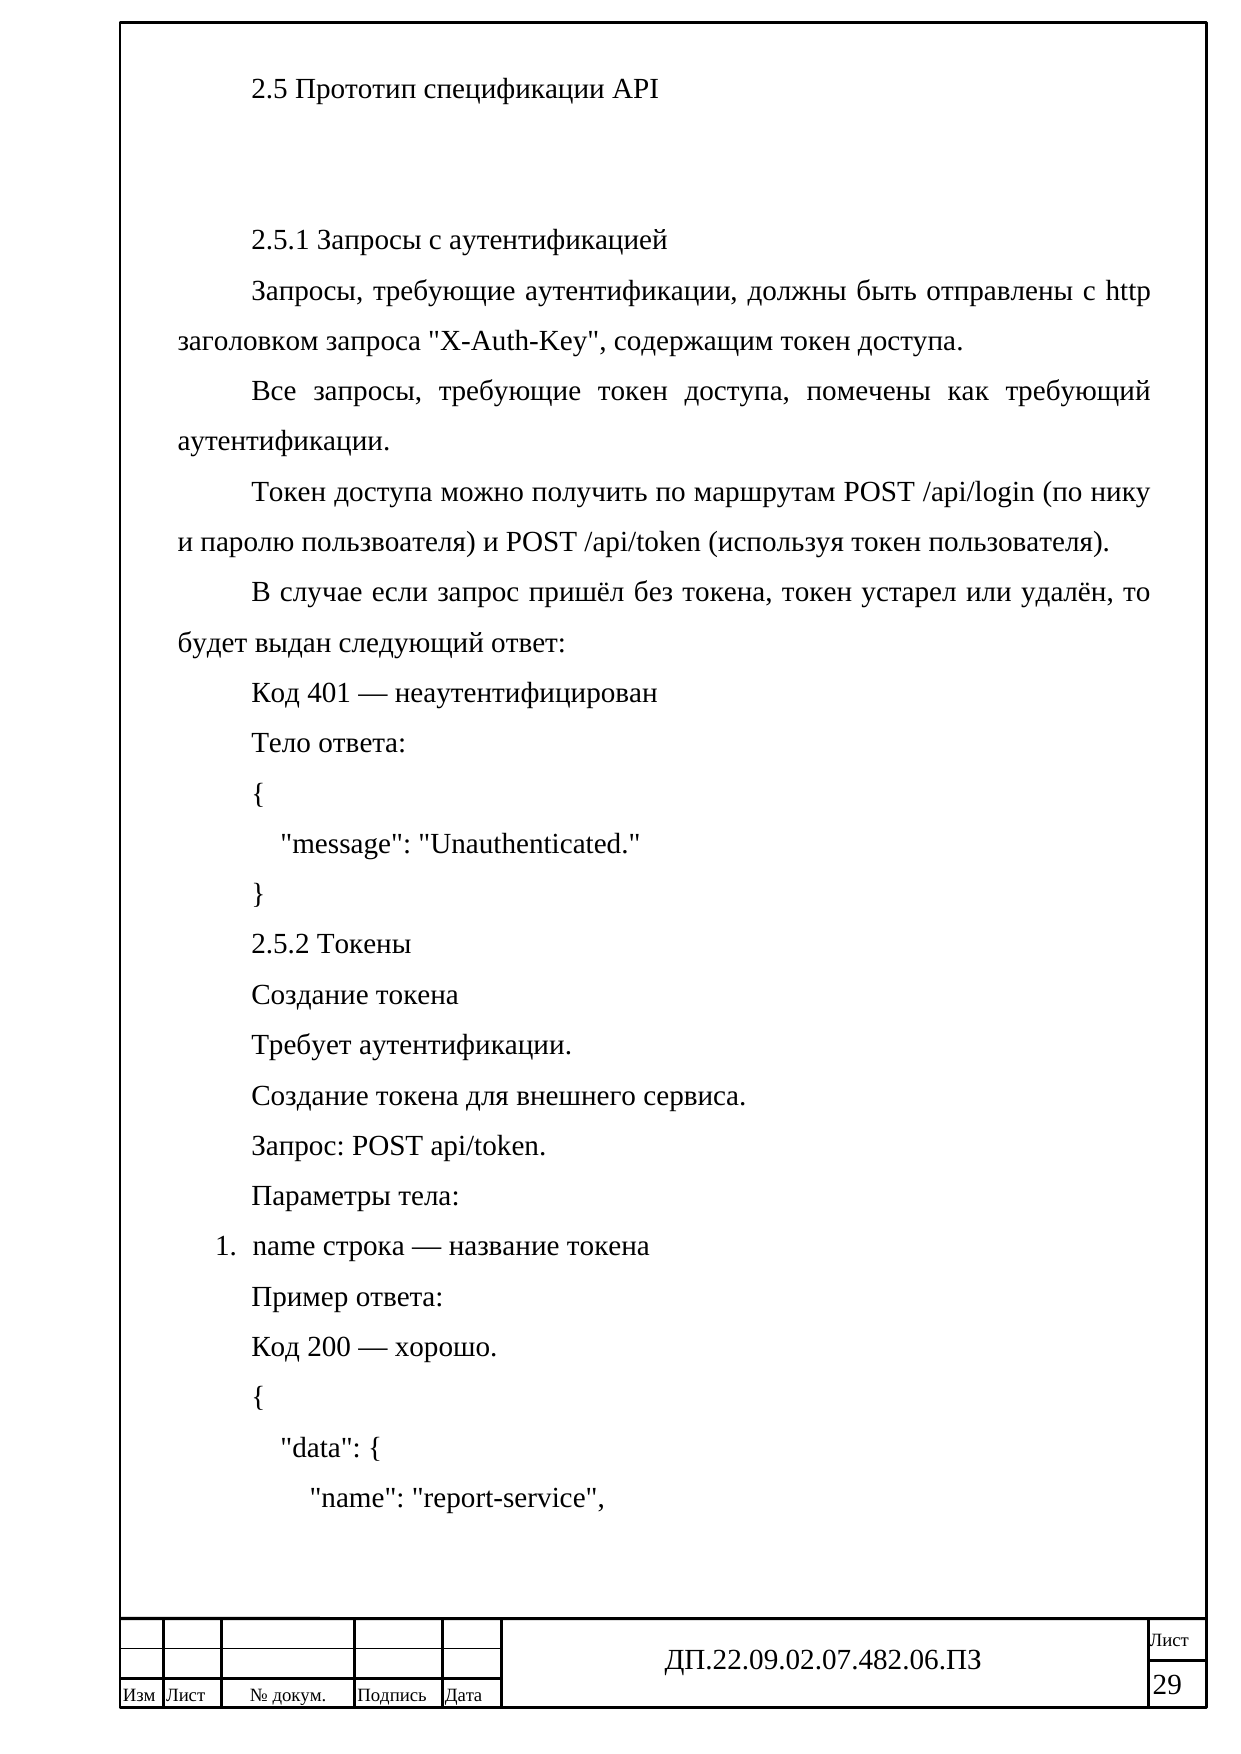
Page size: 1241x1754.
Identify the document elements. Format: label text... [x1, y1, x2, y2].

text Код 200 — хорошо. [177, 1329, 1152, 1363]
text Токен доступа можно получить по маршрутам POST /api/login (по нику и паролю пользвоателя) и POST /api/token (используя токен пользователя). [177, 474, 1152, 558]
list name строка — название токена [215, 1228, 1152, 1262]
text Создание токена для внешнего сервиса. [177, 1078, 1152, 1111]
text Тело ответа: [177, 725, 1152, 759]
text "data": { [177, 1430, 1152, 1463]
subtitle Запросы с аутентификацией [251, 222, 1152, 256]
text Код 401 — неаутентифицирован [177, 675, 1152, 709]
text В случае если запрос пришёл без токена, токен устарел или удалён, то будет выдан следующий ответ: [177, 574, 1152, 658]
text Запросы, требующие аутентификации, должны быть отправлены с http заголовком запроса "X-Auth-Key", содержащим токен доступа. [177, 273, 1152, 356]
text } [177, 876, 1152, 910]
text Требует аутентификации. [177, 1027, 1152, 1061]
text "name": "report-service", [177, 1480, 1152, 1514]
subtitle Прототип спецификации API [251, 71, 1152, 105]
text Все запросы, требующие токен доступа, помечены как требующий аутентификации. [177, 373, 1152, 457]
text { [177, 776, 1152, 809]
subtitle Создание токена [251, 977, 1152, 1011]
text Параметры тела: [177, 1178, 1152, 1212]
text Запрос: POST api/token. [177, 1128, 1152, 1161]
text "message": "Unauthenticated." [177, 826, 1152, 859]
text { [177, 1379, 1152, 1413]
subtitle Токены [251, 927, 1152, 960]
text Пример ответа: [177, 1279, 1152, 1312]
